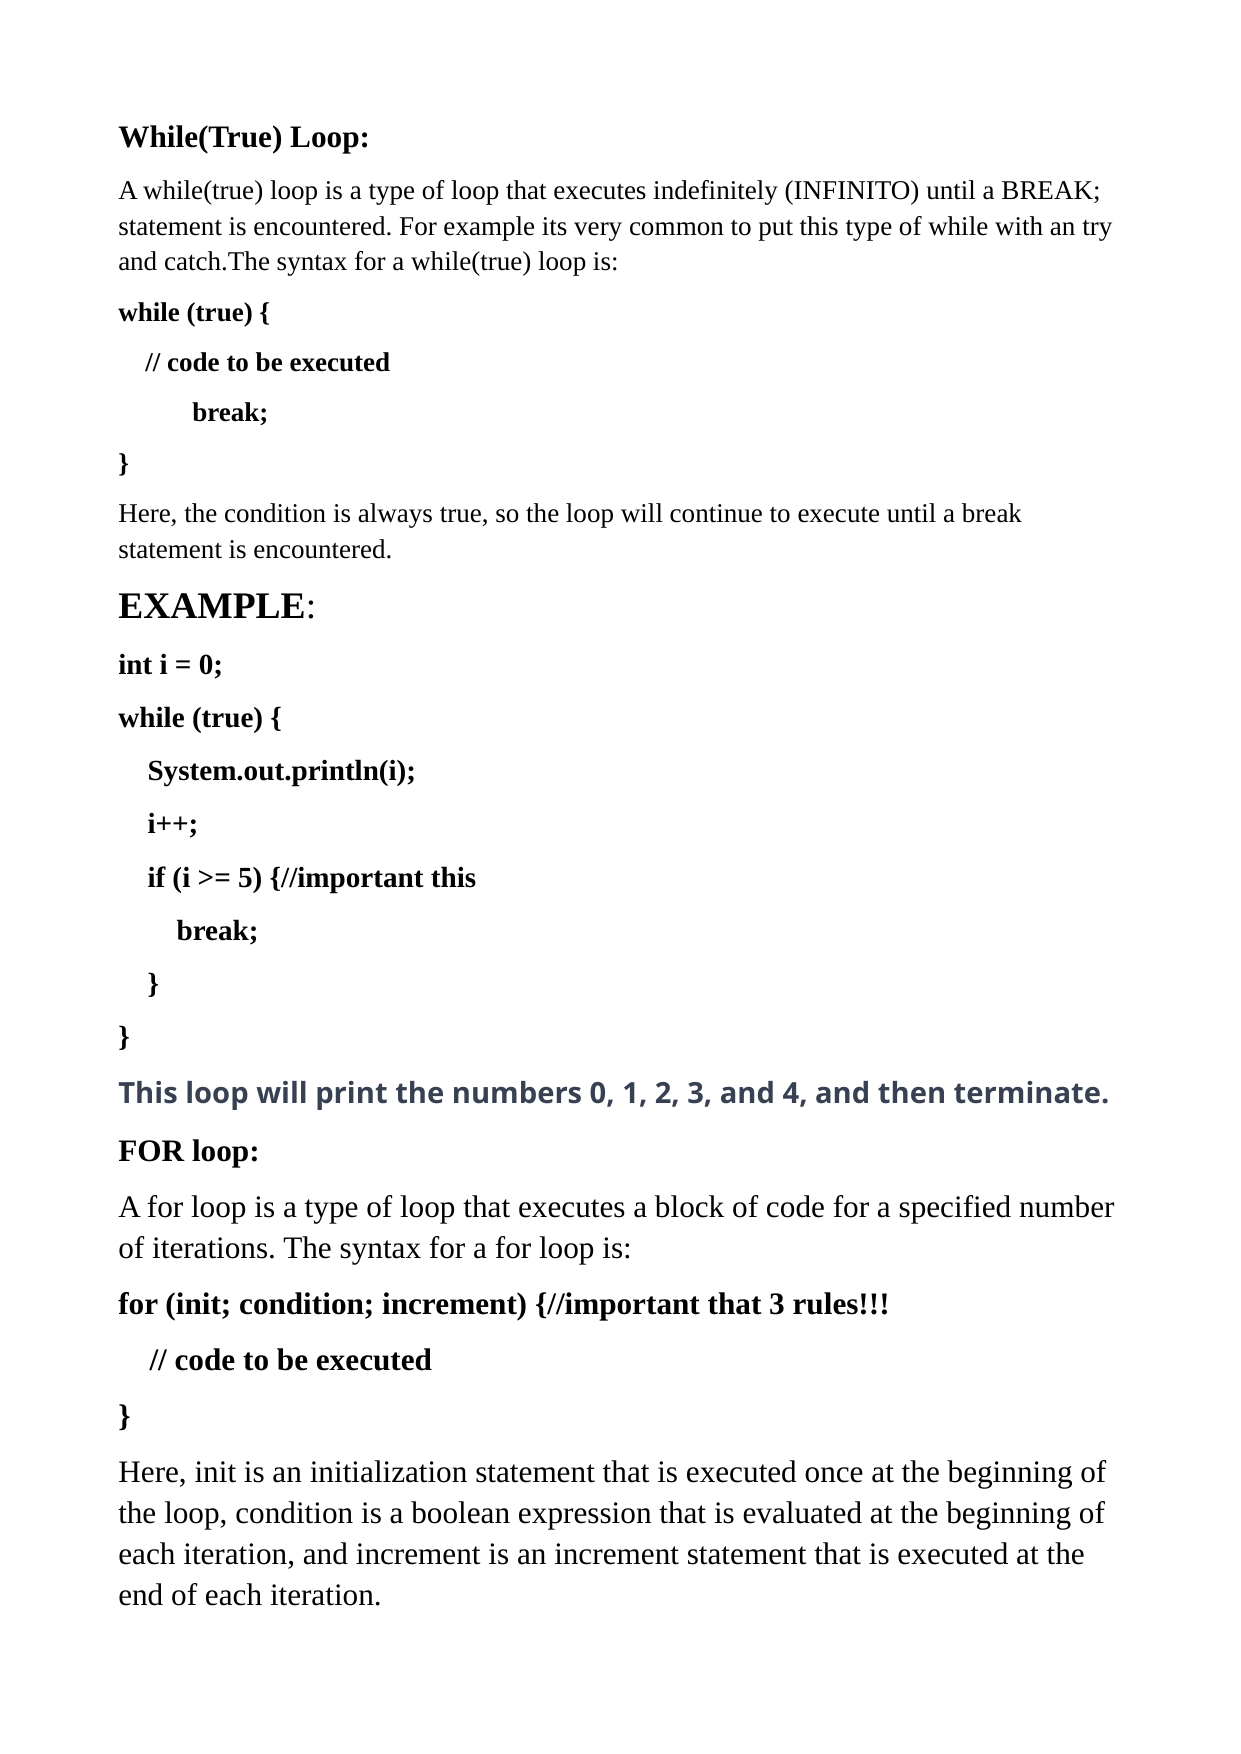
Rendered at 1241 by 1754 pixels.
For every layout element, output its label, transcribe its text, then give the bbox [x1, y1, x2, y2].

text EXAMPLE: [118, 583, 1122, 626]
text if (i >= 5) {//important this [118, 860, 1122, 893]
text A for loop is a type of loop that executes a block of code for a specified number of iterations. The syntax for a for loop is: [118, 1188, 1122, 1265]
text // code to be executed [118, 1341, 1122, 1377]
text for (init; condition; increment) {//important that 3 rules!!! [118, 1285, 1122, 1321]
text This loop will print the numbers 0, 1, 2, 3, and 4, and then terminate. [118, 1072, 1122, 1112]
text // code to be executed [118, 346, 1122, 377]
text System.out.println(i); [118, 753, 1122, 787]
text while (true) { [118, 700, 1122, 734]
text i++; [118, 807, 1122, 840]
text FOR loop: [118, 1132, 1122, 1168]
text } [118, 447, 1122, 478]
text While(True) Loop: [118, 118, 1122, 154]
text Here, init is an initialization statement that is executed once at the beginning of the loop, condition is a boolean expression that is evaluated at the beginning of each iteration, and increment is an increment statement that is executed at the end of each iteration. [118, 1453, 1122, 1612]
text Here, the condition is always true, so the loop will continue to execute until a break statement is encountered. [118, 497, 1122, 564]
text break; [118, 396, 1122, 427]
text while (true) { [118, 296, 1122, 327]
text } [118, 1019, 1122, 1053]
text } [118, 1397, 1122, 1433]
text } [118, 966, 1122, 999]
text A while(true) loop is a type of loop that executes indefinitely (INFINITO) until a BREAK; statement is encountered. For example its very common to put this type of while with an try and catch.The syntax for a while(true) loop is: [118, 174, 1122, 277]
text break; [118, 913, 1122, 946]
text int i = 0; [118, 647, 1122, 681]
